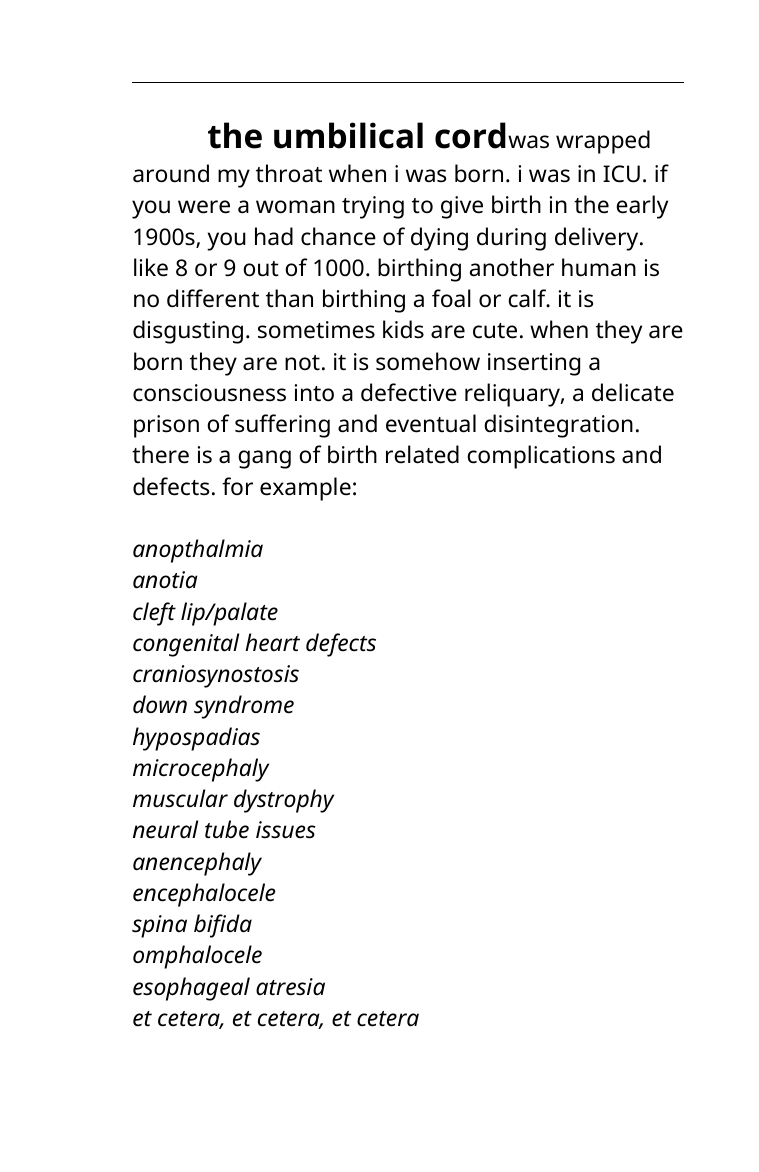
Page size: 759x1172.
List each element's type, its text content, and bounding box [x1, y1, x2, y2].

text spina bifida [132, 908, 684, 939]
text anopthalmia [132, 533, 684, 564]
text hypospadias [132, 720, 684, 752]
text anencephaly [132, 845, 684, 877]
text muscular dystrophy [132, 783, 684, 814]
text omphalocele [132, 939, 684, 970]
text craniosynostosis [132, 658, 684, 689]
text neural tube issues [132, 814, 684, 845]
text congenital heart defects [132, 627, 684, 658]
text microcephaly [132, 752, 684, 783]
text et cetera, et cetera, et cetera [132, 1002, 684, 1033]
text anotia [132, 564, 684, 595]
text down syndrome [132, 689, 684, 720]
text the umbilical cordwas wrapped around my throat when i was born. i was in ICU. if you were a woman trying to give birth in the early 1900s, you had chance of dying during delivery. like 8 or 9 out of 1000. birthing another human is no different than birthing a foal or calf. it is disgusting. sometimes kids are cute. when they are born they are not. it is somehow inserting a consciousness into a defective reliquary, a delicate prison of suffering and eventual disintegration. there is a gang of birth related complications and defects. for example: [132, 112, 684, 502]
text cleft lip/palate [132, 595, 684, 627]
text esophageal atresia [132, 970, 684, 1002]
text encephalocele [132, 877, 684, 908]
